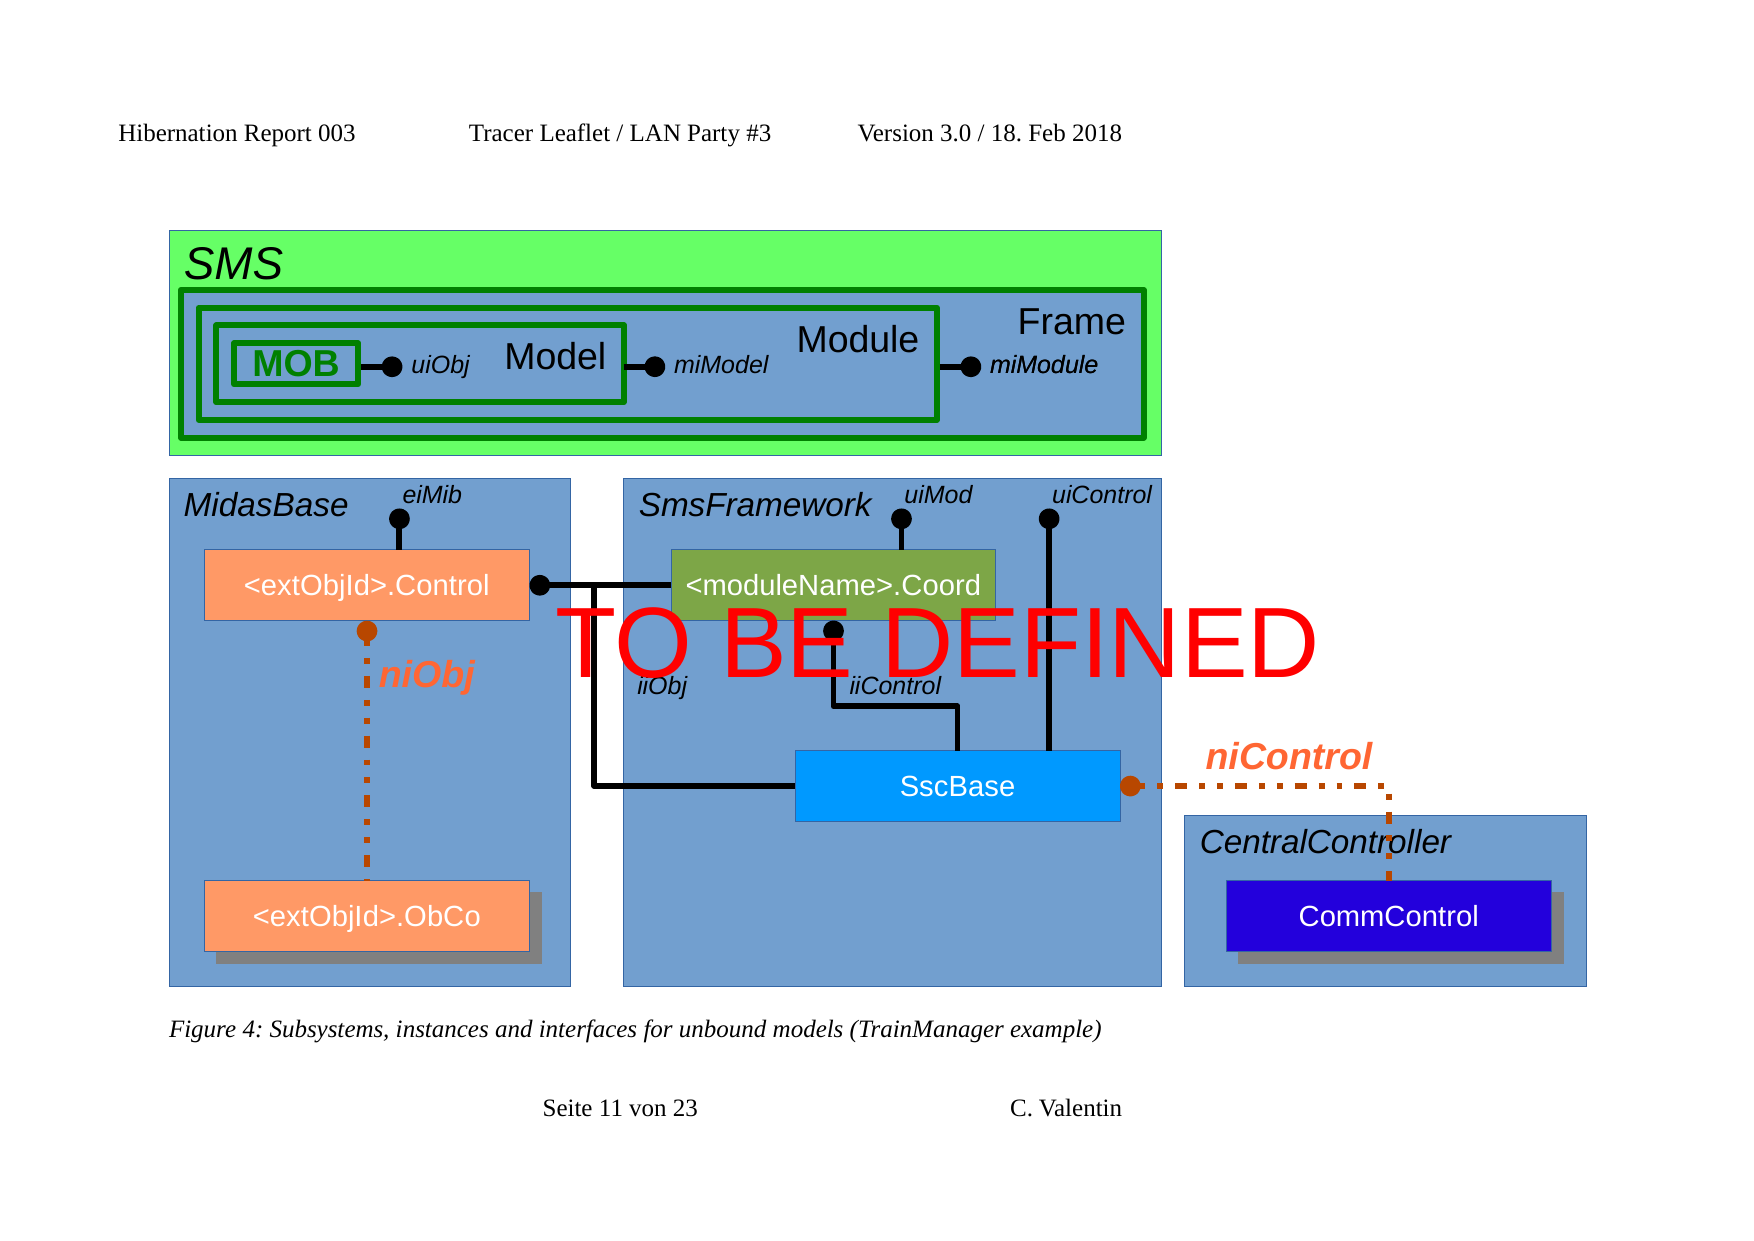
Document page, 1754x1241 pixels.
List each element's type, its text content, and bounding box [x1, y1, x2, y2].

text Figure 4: Subsystems, instances and interfaces for unbound models (TrainManager example) [169, 231, 1608, 1042]
